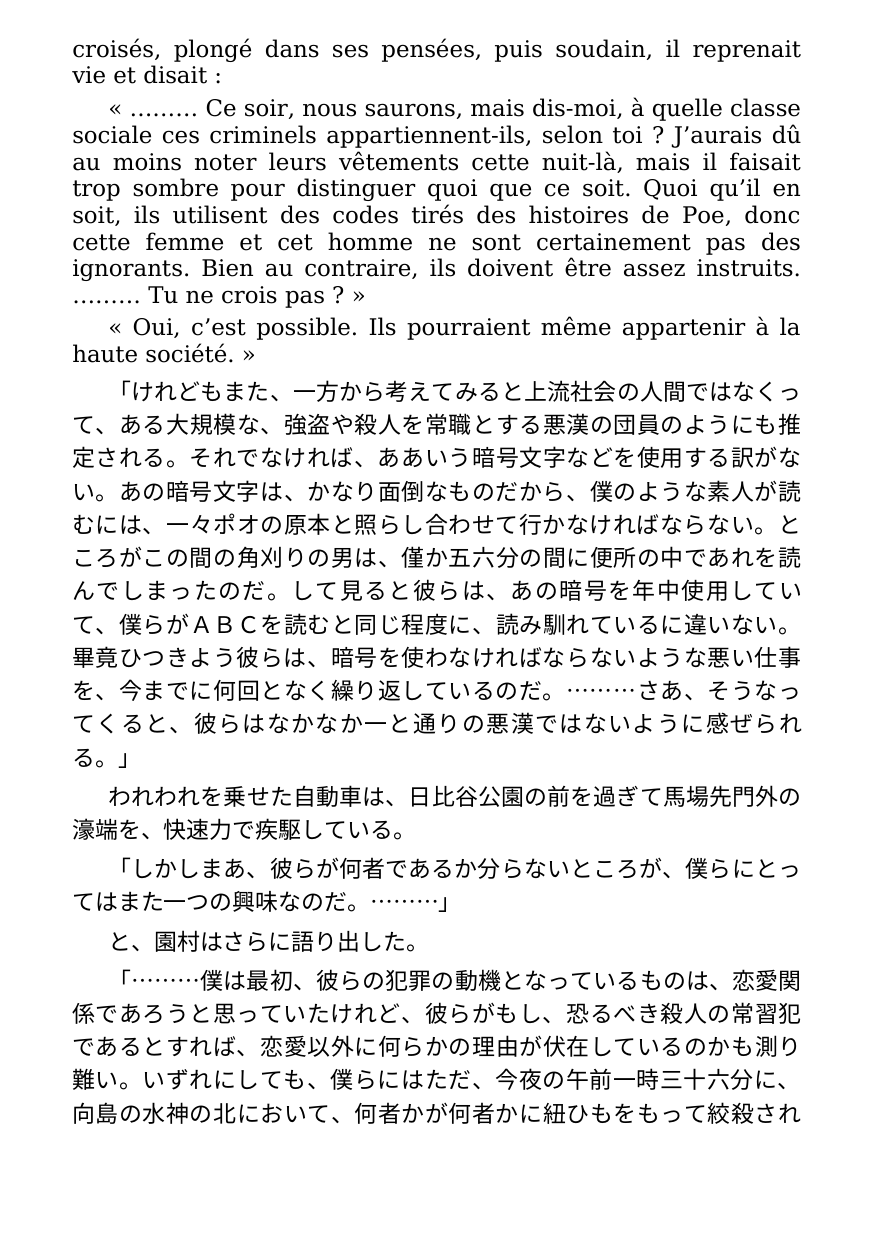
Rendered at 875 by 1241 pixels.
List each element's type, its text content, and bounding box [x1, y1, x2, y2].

text croisés, plongé dans ses pensées, puis soudain, il reprenait vie et disait : [72, 36, 802, 89]
text 「………僕は最初、彼らの犯罪の動機となっているものは、恋愛関係であろうと思っていたけれど、彼らがもし、恐るべき殺人の常習犯であるとすれば、恋愛以外に何らかの理由が伏在しているのかも測り難い。いずれにしても、僕らにはただ、今夜の午前一時三十六分に、向島の水神の北において、何者かが何者かに紐ひもをもって絞殺され [72, 962, 802, 1129]
text 「しかしまあ、彼らが何者であるか分らないところが、僕らにとってはまた一つの興味なのだ。………」 [72, 851, 802, 917]
text と、園村はさらに語り出した。 [72, 923, 802, 957]
text 「けれどもまた、一方から考えてみると上流社会の人間ではなくって、ある大規模な、強盗や殺人を常職とする悪漢の団員のようにも推定される。それでなければ、ああいう暗号文字などを使用する訳がない。あの暗号文字は、かなり面倒なものだから、僕のような素人が読むには、一々ポオの原本と照らし合わせて行かなければならない。ところがこの間の角刈りの男は、僅か五六分の間に便所の中であれを読んでしまったのだ。して見ると彼らは、あの暗号を年中使用していて、僕らがＡＢＣを読むと同じ程度に、読み馴れているに違いない。畢竟ひつきよう彼らは、暗号を使わなければならないような悪い仕事を、今までに何回となく繰り返しているのだ。………さあ、そうなってくると、彼らはなかなか一と通りの悪漢ではないように感ぜられる。」 [72, 374, 802, 773]
text « ……… Ce soir, nous saurons, mais dis-moi, à quelle classe sociale ces criminels appartiennent-ils, selon toi ? J’aurais dû au moins noter leurs vêtements cette nuit-là, mais il faisait trop sombre pour distinguer quoi que ce soit. Quoi qu’il en soit, ils utilisent des codes tirés des histoires de Poe, donc cette femme et cet homme ne sont certainement pas des ignorants. Bien au contraire, ils doivent être assez instruits. ……… Tu ne crois pas ? » [72, 95, 802, 309]
text « Oui, c’est possible. Ils pourraient même appartenir à la haute société. » [72, 314, 802, 368]
text われわれを乗せた自動車は、日比谷公園の前を過ぎて馬場先門外の濠端を、快速力で疾駆している。 [72, 778, 802, 845]
